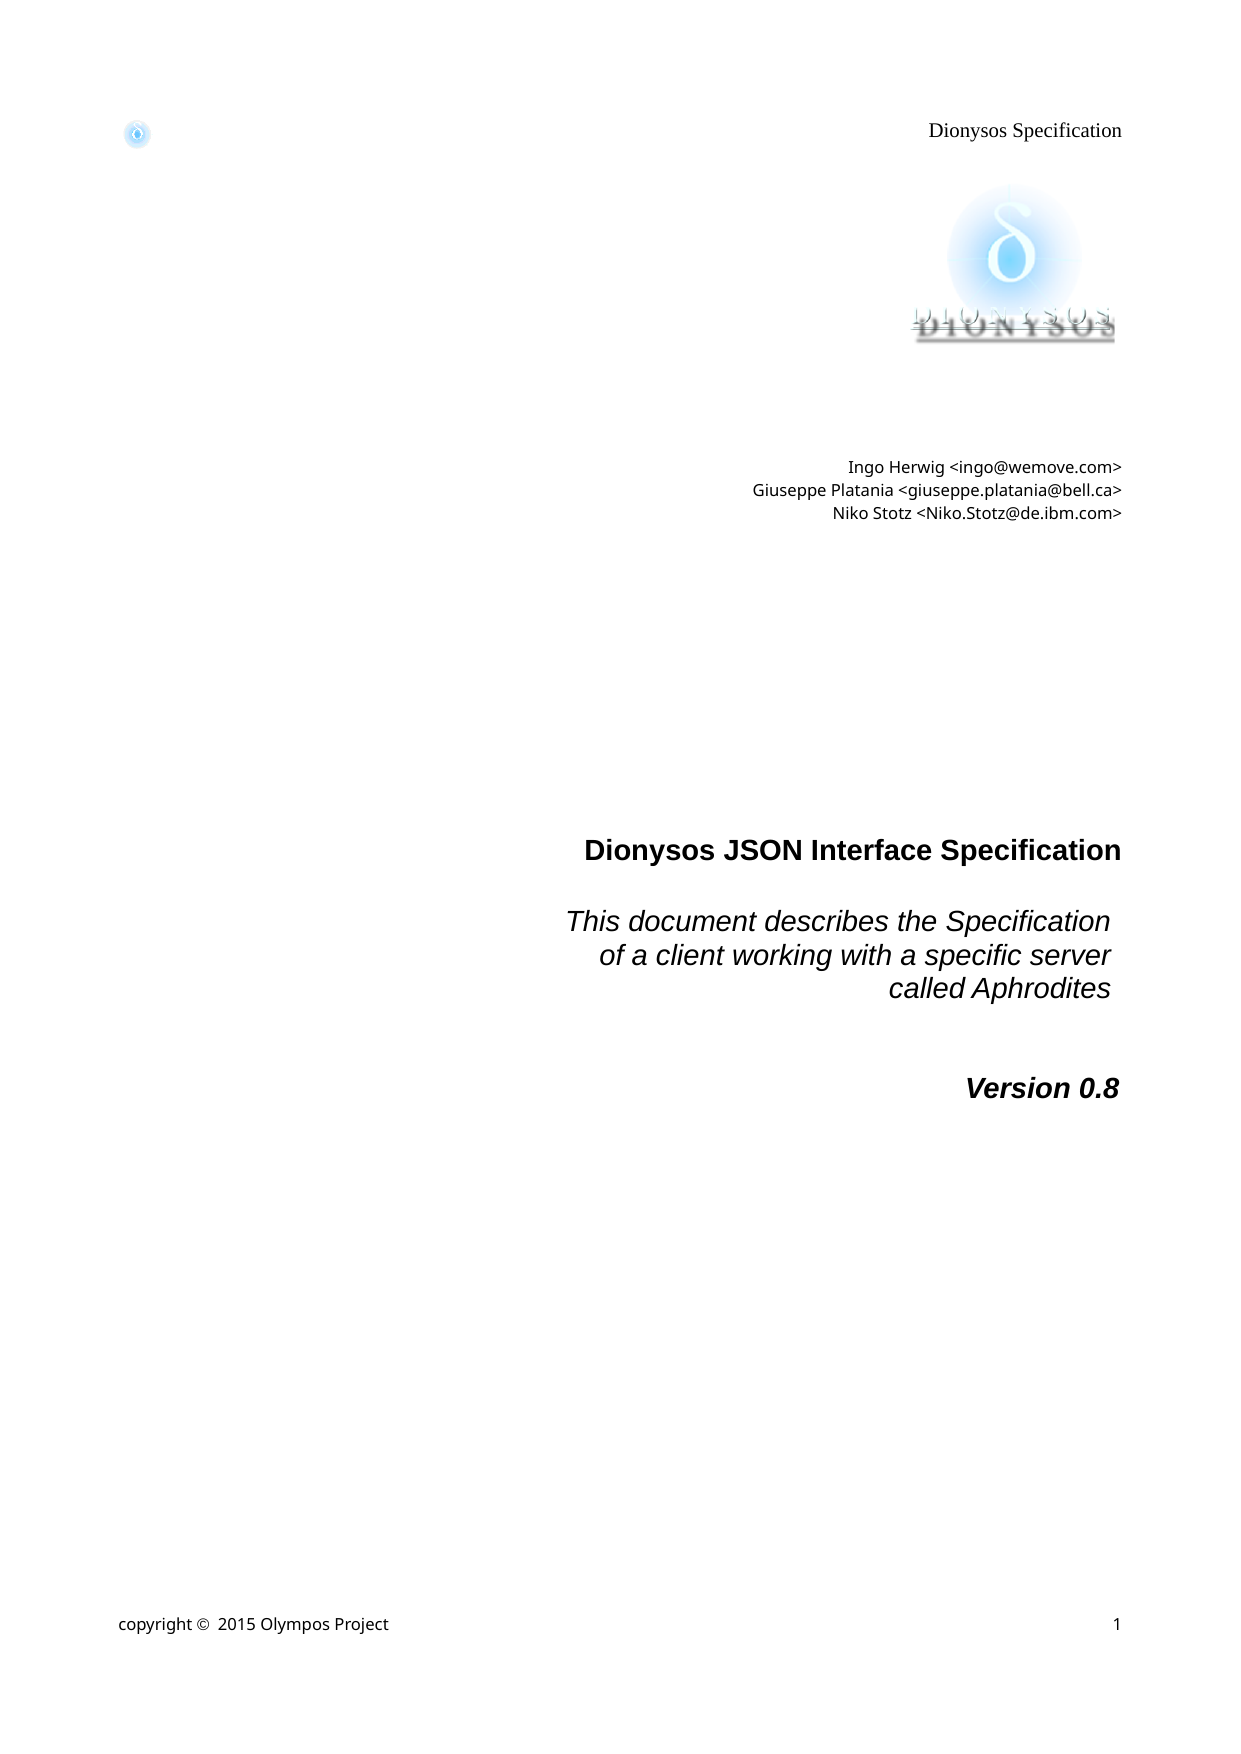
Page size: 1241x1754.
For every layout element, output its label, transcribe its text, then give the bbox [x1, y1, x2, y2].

text Giuseppe Platania <giuseppe.platania@bell.ca> [118, 478, 1122, 501]
subtitle Version 0.8 [118, 1071, 1122, 1104]
text Niko Stotz <Niko.Stotz@de.ibm.com> [118, 501, 1122, 524]
picture [905, 178, 1115, 348]
subtitle This document describes the Specification of a client working with a specific server called Aphrodites [118, 904, 1122, 1005]
text Ingo Herwig <ingo@wemove.com> [118, 456, 1122, 478]
subtitle Dionysos JSON Interface Specification [118, 833, 1122, 867]
picture [122, 118, 154, 149]
